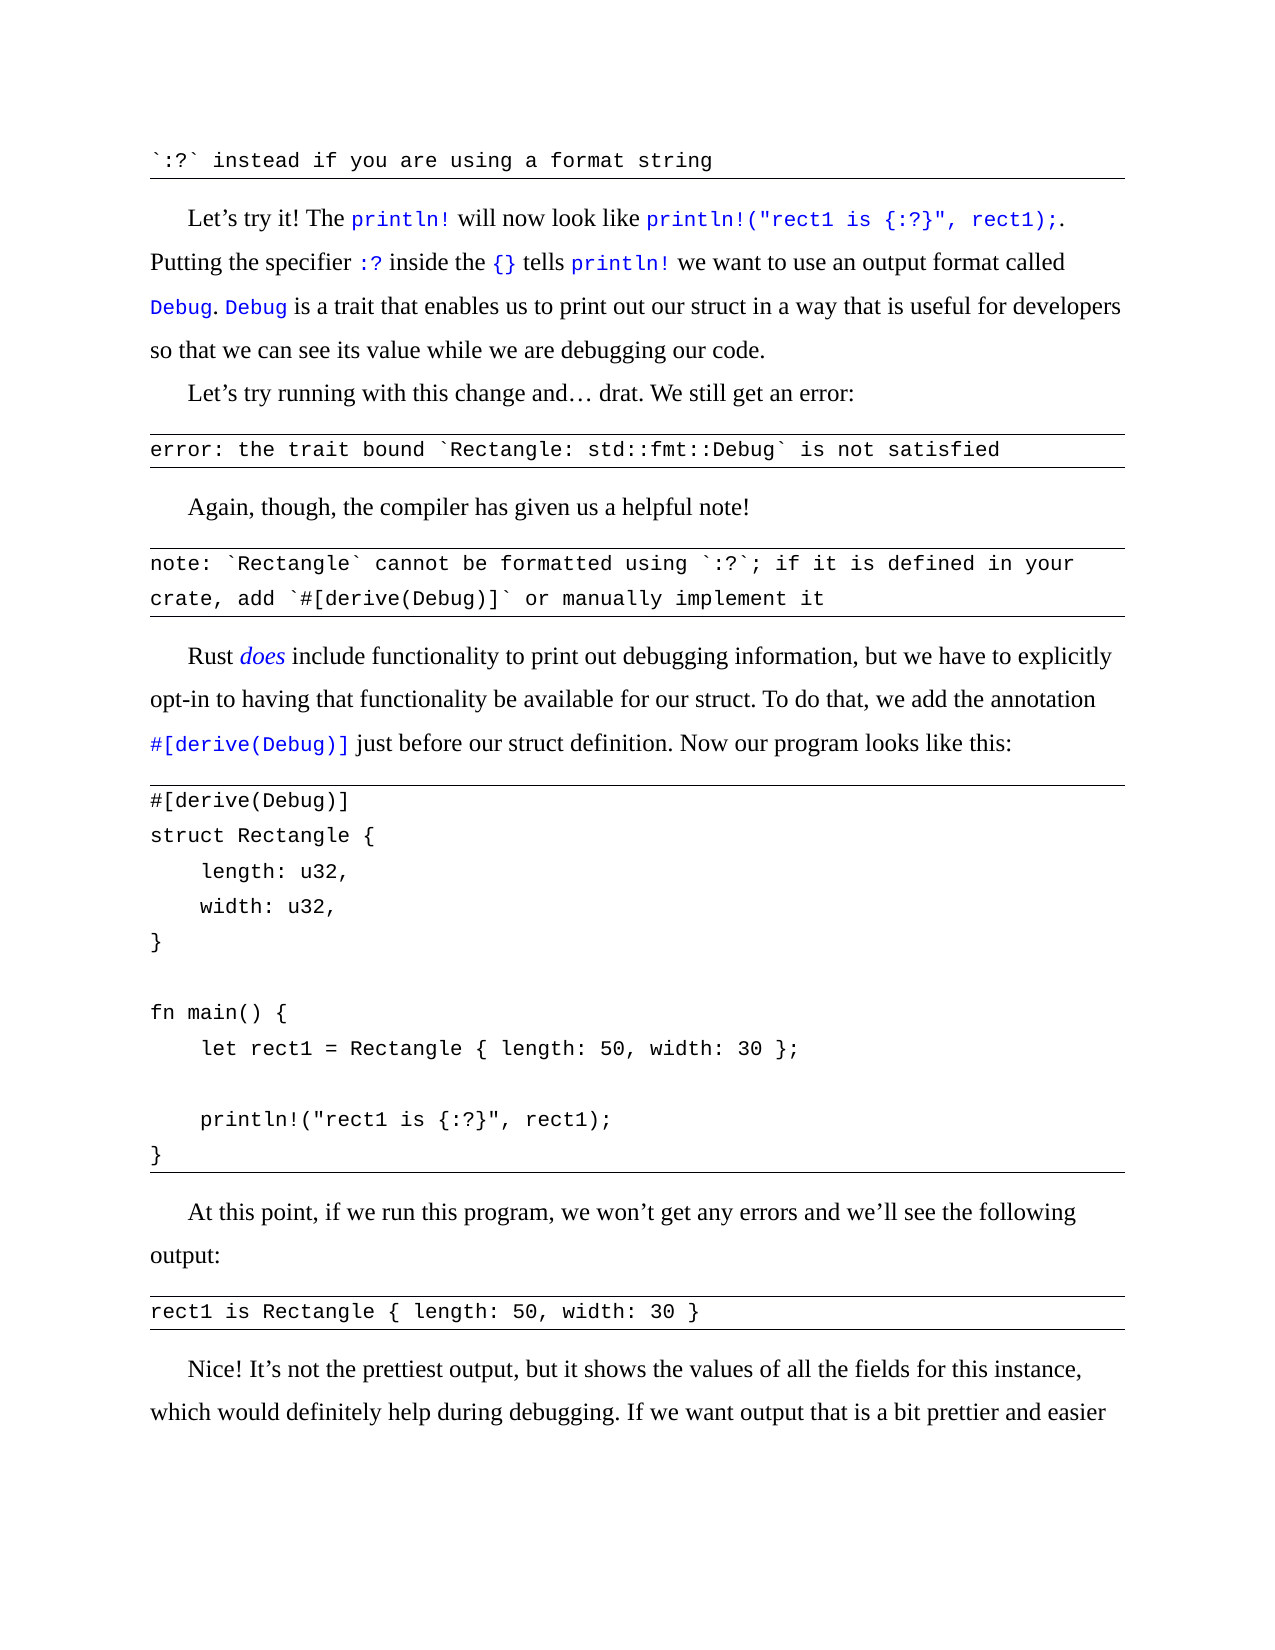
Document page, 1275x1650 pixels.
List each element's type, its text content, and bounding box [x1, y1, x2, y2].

text struct Rectangle { [150, 825, 1125, 849]
text crate, add `#[derive(Debug)]` or manually implement it [150, 588, 1125, 616]
text let rect1 = Rectangle { length: 50, width: 30 }; [150, 1038, 1125, 1061]
text Nice! It’s not the prettiest output, but it shows the values of all the fields for this instance, which would definitely help during debugging. If we want output that is a bit prettier and easier [150, 1354, 1125, 1426]
text } [150, 1144, 1125, 1172]
text Again, though, the compiler has given us a helpful note! [150, 492, 1125, 521]
text At this point, if we run this program, we won’t get any errors and we’ll see the following output: [150, 1197, 1125, 1269]
text rect1 is Rectangle { length: 50, width: 30 } [150, 1297, 1125, 1329]
text width: u32, [150, 896, 1125, 920]
text #[derive(Debug)] [150, 786, 1125, 813]
text Let’s try running with this change and… drat. We still get an error: [150, 378, 1125, 407]
text Rust does include functionality to print out debugging information, but we have to explicitly opt-in to having that functionality be available for our struct. To do that, we add the annotation #[derive(Debug)] just before our struct definition. Now our program looks like this: [150, 641, 1125, 757]
text `:?` instead if you are using a format string [150, 150, 1125, 178]
text Let’s try it! The println! will now look like println!("rect1 is {:?}", rect1);. Putting the specifier :? inside the {} tells println! we want to use an output format called Debug. Debug is a trait that enables us to print out our struct in a way that is useful for developers so that we can see its value while we are debugging our code. [150, 203, 1125, 364]
text length: u32, [150, 861, 1125, 884]
text fn main() { [150, 1002, 1125, 1026]
text } [150, 931, 1125, 955]
text error: the trait bound `Rectangle: std::fmt::Debug` is not satisfied [150, 435, 1125, 467]
text note: `Rectangle` cannot be formatted using `:?`; if it is defined in your [150, 549, 1125, 577]
text println!("rect1 is {:?}", rect1); [150, 1108, 1125, 1132]
